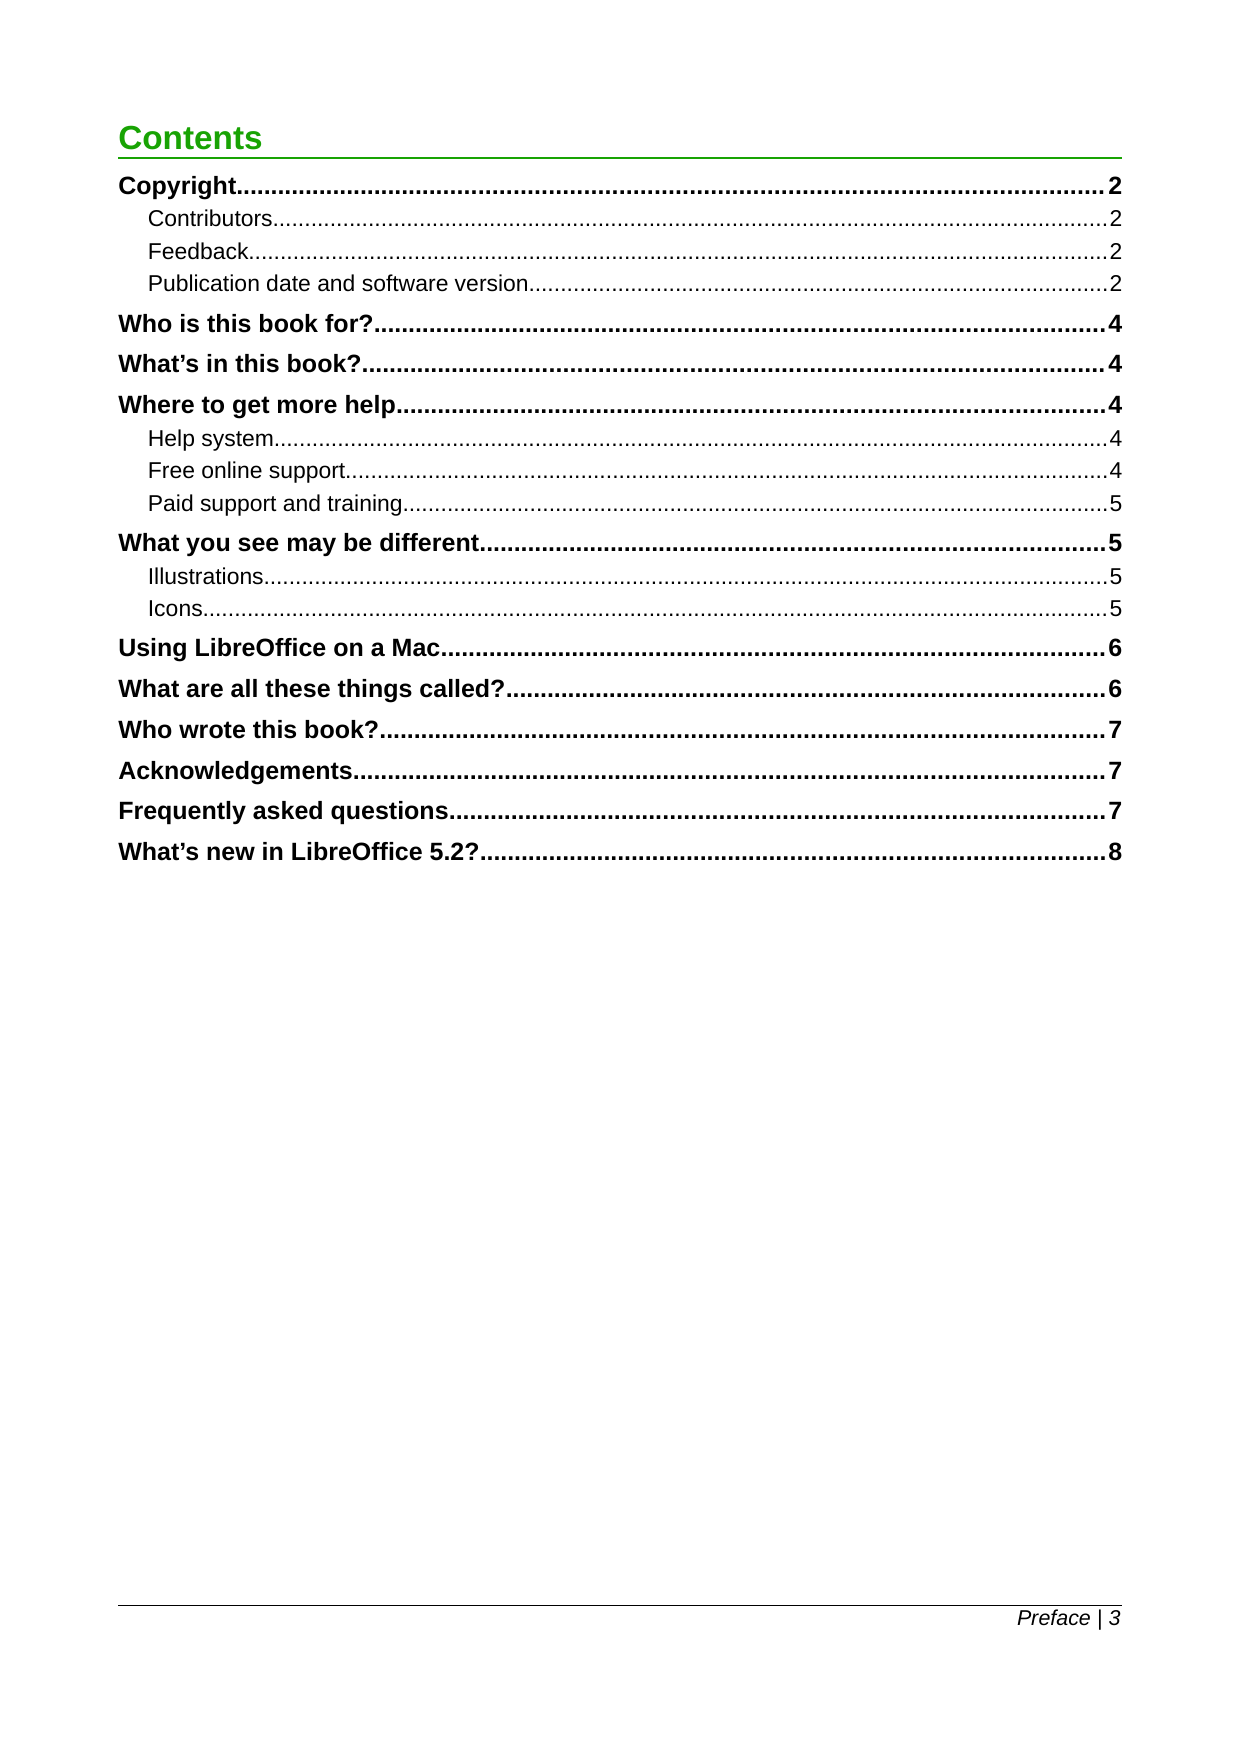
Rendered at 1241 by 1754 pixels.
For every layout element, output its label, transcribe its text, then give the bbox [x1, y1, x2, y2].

text What you see may be different 5 [118, 528, 1122, 557]
text Illustrations 5 [148, 563, 1122, 589]
text What are all these things called? 6 [118, 674, 1122, 703]
text What’s in this book? 4 [118, 349, 1122, 378]
text Free online support 4 [148, 457, 1122, 483]
text What’s new in LibreOffice 5.2? 8 [118, 837, 1122, 866]
text Feedback 2 [148, 238, 1122, 264]
text Icons 5 [148, 595, 1122, 621]
text Using LibreOffice on a Mac 6 [118, 633, 1122, 662]
text Paid support and training 5 [148, 489, 1122, 516]
text Who is this book for? 4 [118, 308, 1122, 337]
text Contributors 2 [148, 205, 1122, 232]
text Copyright 2 [118, 171, 1122, 199]
text Where to get more help 4 [118, 390, 1122, 419]
subtitle Contents [118, 118, 1122, 157]
text Who wrote this book? 7 [118, 715, 1122, 744]
text Acknowledgements 7 [118, 756, 1122, 784]
text Help system 4 [148, 425, 1122, 451]
text Frequently asked questions 7 [118, 796, 1122, 825]
text Publication date and software version 2 [148, 270, 1122, 297]
